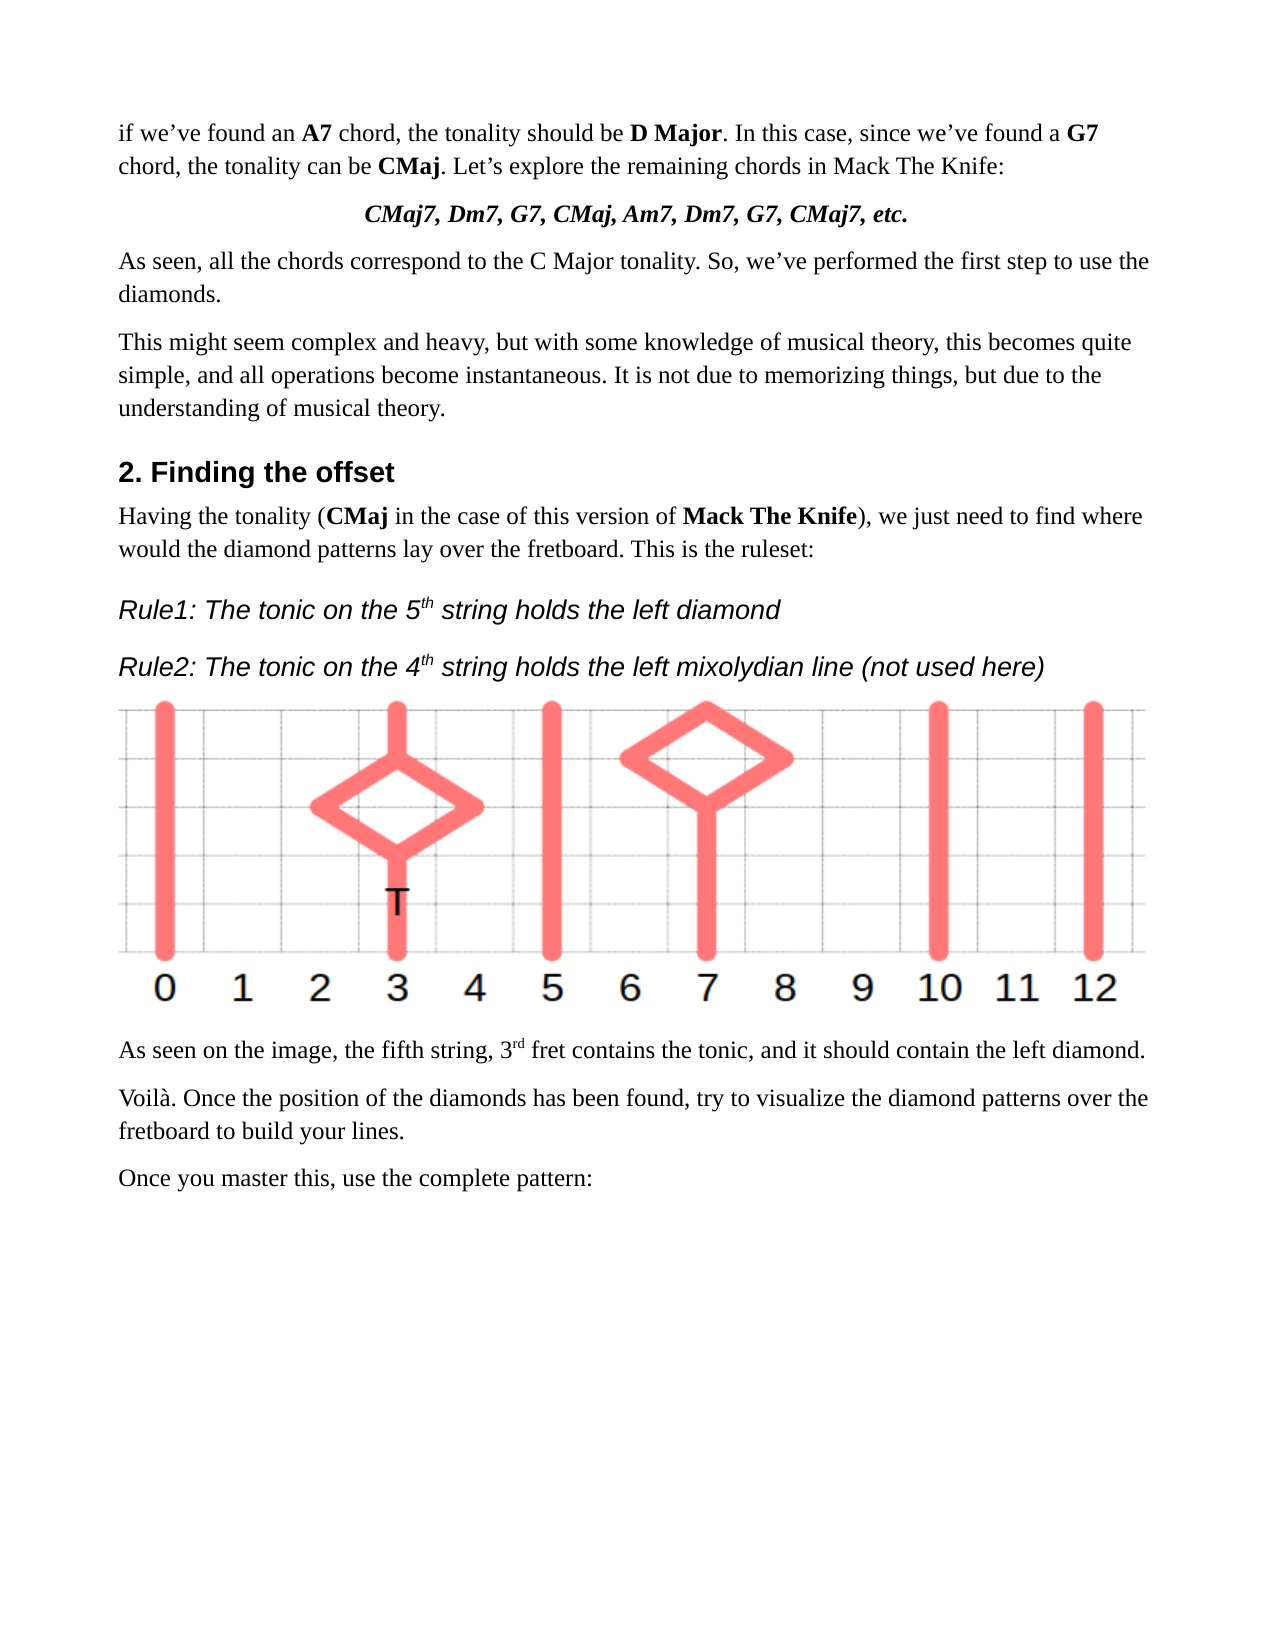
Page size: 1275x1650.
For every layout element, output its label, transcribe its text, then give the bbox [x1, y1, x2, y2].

text This might seem complex and heavy, but with some knowledge of musical theory, this becomes quite simple, and all operations become instantaneous. It is not due to memorizing things, but due to the understanding of musical theory. [118, 327, 1157, 422]
text Voilà. Once the position of the diamonds has been found, try to visualize the diamond patterns over the fretboard to build your lines. [118, 1083, 1157, 1144]
subtitle Rule2: The tonic on the 4th string holds the left mixolydian line (not used here) [118, 651, 1157, 682]
subtitle Rule1: The tonic on the 5th string holds the left diamond [118, 594, 1157, 626]
text As seen, all the chords correspond to the C Major tonality. So, we’ve performed the first step to use the diamonds. [118, 246, 1157, 308]
text Once you master this, use the complete pattern: [118, 1163, 1157, 1192]
subtitle 2. Finding the offset [118, 455, 1157, 489]
text Having the tonality (CMaj in the case of this version of Mack The Knife), we just need to find where would the diamond patterns lay over the fretboard. This is the ruleset: [118, 501, 1157, 563]
text if we’ve found an A7 chord, the tonality should be D Major. In this case, since we’ve found a G7 chord, the tonality can be CMaj. Let’s explore the remaining chords in Mack The Knife: [118, 118, 1157, 180]
picture [118, 694, 1157, 1017]
text As seen on the image, the fifth string, 3rd fret contains the tonic, and it should contain the left diamond. [118, 1035, 1157, 1064]
text CMaj7, Dm7, G7, CMaj, Am7, Dm7, G7, CMaj7, etc. [118, 199, 1157, 227]
